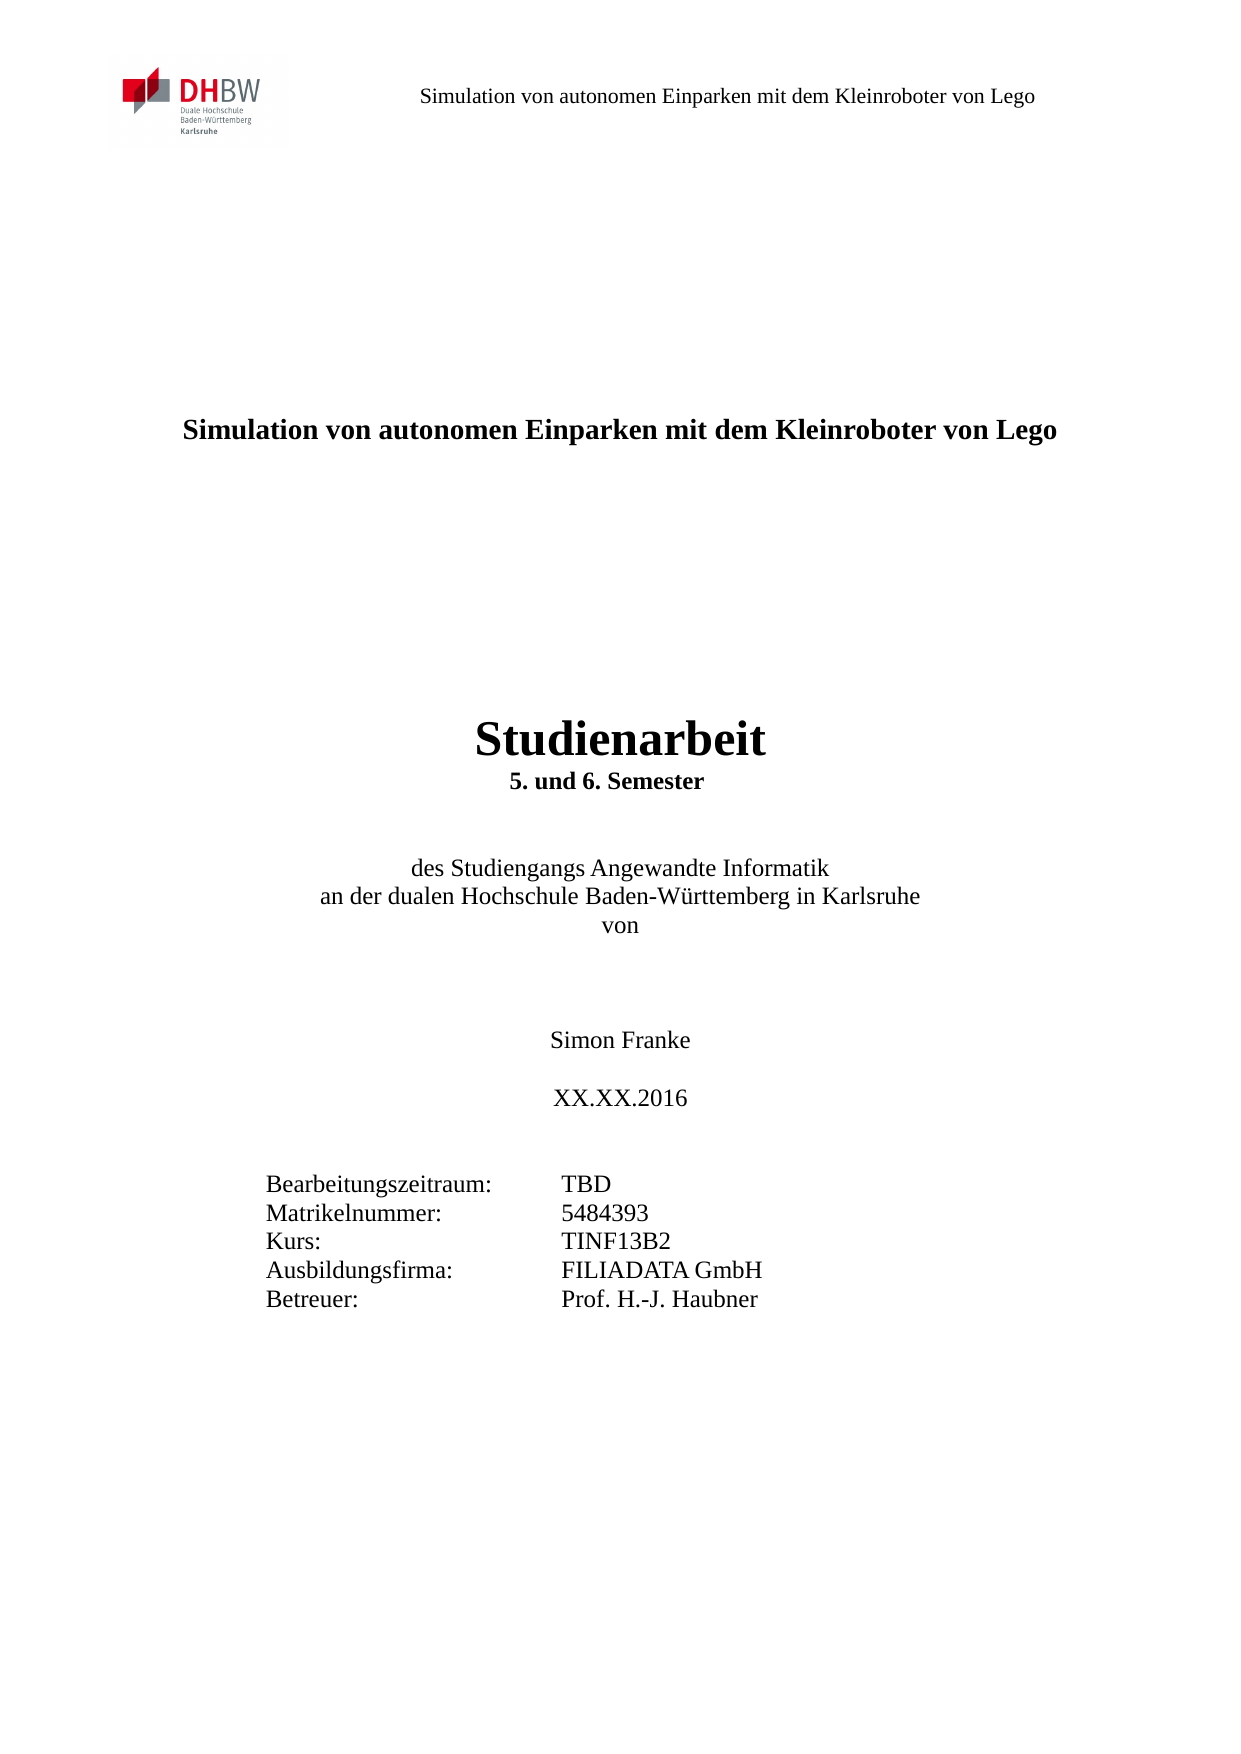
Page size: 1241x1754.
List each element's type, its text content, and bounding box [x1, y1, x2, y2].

text an der dualen Hochschule Baden-Württemberg in Karlsruhe [118, 881, 1122, 910]
picture [108, 54, 291, 148]
text 5. und 6. Semester [118, 766, 1122, 795]
text Simon Franke [118, 1025, 1122, 1054]
text Bearbeitungszeitraum: TBD [192, 1169, 1122, 1198]
text Kurs: TINF13B2 [192, 1226, 1122, 1255]
text Simulation von autonomen Einparken mit dem Kleinroboter von Lego [118, 412, 1122, 445]
text Betreuer: Prof. H.-J. Haubner [192, 1284, 1122, 1313]
text XX.XX.2016 [118, 1083, 1122, 1111]
text Matrikelnummer: 5484393 [192, 1198, 1122, 1226]
text des Studiengangs Angewandte Informatik [118, 853, 1122, 881]
text von [118, 910, 1122, 939]
text Ausbildungsfirma: FILIADATA GmbH [192, 1255, 1122, 1284]
text Studienarbeit [118, 709, 1122, 766]
